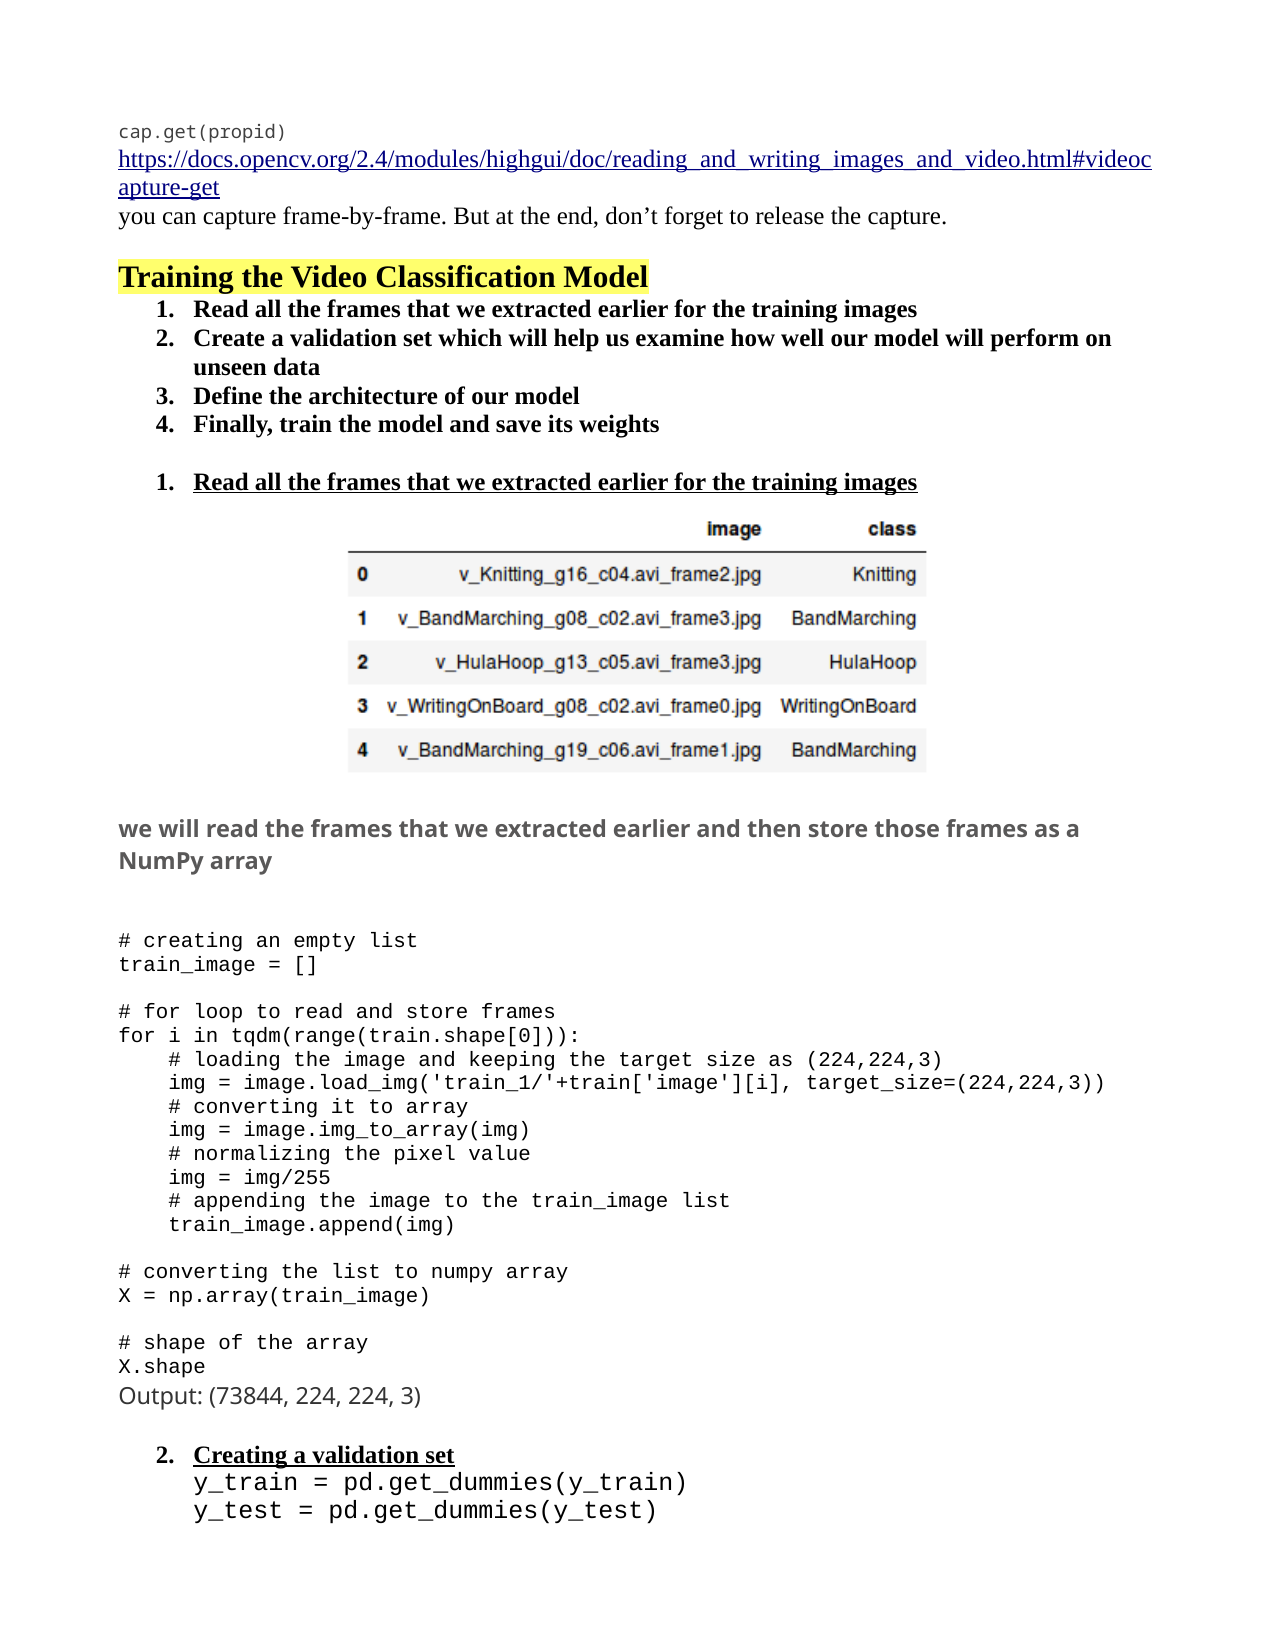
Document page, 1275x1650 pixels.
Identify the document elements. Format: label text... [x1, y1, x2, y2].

picture [339, 495, 936, 782]
list Create a validation set which will help us examine how well our model will perform on unseen data [156, 323, 1157, 381]
list y_test = pd.get_dummies(y_test) [156, 1497, 1157, 1526]
list Read all the frames that we extracted earlier for the training images [156, 467, 1157, 496]
text img = image.load_img('train_1/'+train['image'][i], target_size=(224,224,3)) [118, 1072, 1157, 1096]
text X = np.array(train_image) [118, 1285, 1157, 1309]
text Training the Video Classification Model [118, 259, 1157, 294]
text img = img/255 [118, 1167, 1157, 1190]
text # creating an empty list [118, 930, 1157, 954]
text we will read the frames that we extracted earlier and then store those frames as a NumPy array [118, 812, 1157, 876]
text # appending the image to the train_image list [118, 1190, 1157, 1214]
text train_image.append(img) [118, 1214, 1157, 1238]
text X.shape [118, 1356, 1157, 1379]
list Define the architecture of our model [156, 381, 1157, 409]
text # converting it to array [118, 1096, 1157, 1119]
text train_image = [] [118, 954, 1157, 978]
list y_train = pd.get_dummies(y_train) [156, 1469, 1157, 1497]
list Creating a validation set [156, 1440, 1157, 1469]
text # shape of the array [118, 1332, 1157, 1356]
text # converting the list to numpy array [118, 1261, 1157, 1285]
text Output: (73844, 224, 224, 3) [118, 1379, 1157, 1412]
text # normalizing the pixel value [118, 1143, 1157, 1167]
text # loading the image and keeping the target size as (224,224,3) [118, 1048, 1157, 1072]
text # for loop to read and store frames [118, 1001, 1157, 1025]
text cap.get(propid) https://docs.opencv.org/2.4/modules/highgui/doc/reading_and_writing_images_and_video.html#videocapture-get [118, 118, 1157, 201]
list Read all the frames that we extracted earlier for the training images [156, 294, 1157, 323]
text you can capture frame-by-frame. But at the end, don’t forget to release the capture. [118, 201, 1157, 230]
text for i in tqdm(range(train.shape[0])): [118, 1025, 1157, 1048]
list Finally, train the model and save its weights [156, 409, 1157, 438]
text img = image.img_to_array(img) [118, 1119, 1157, 1143]
